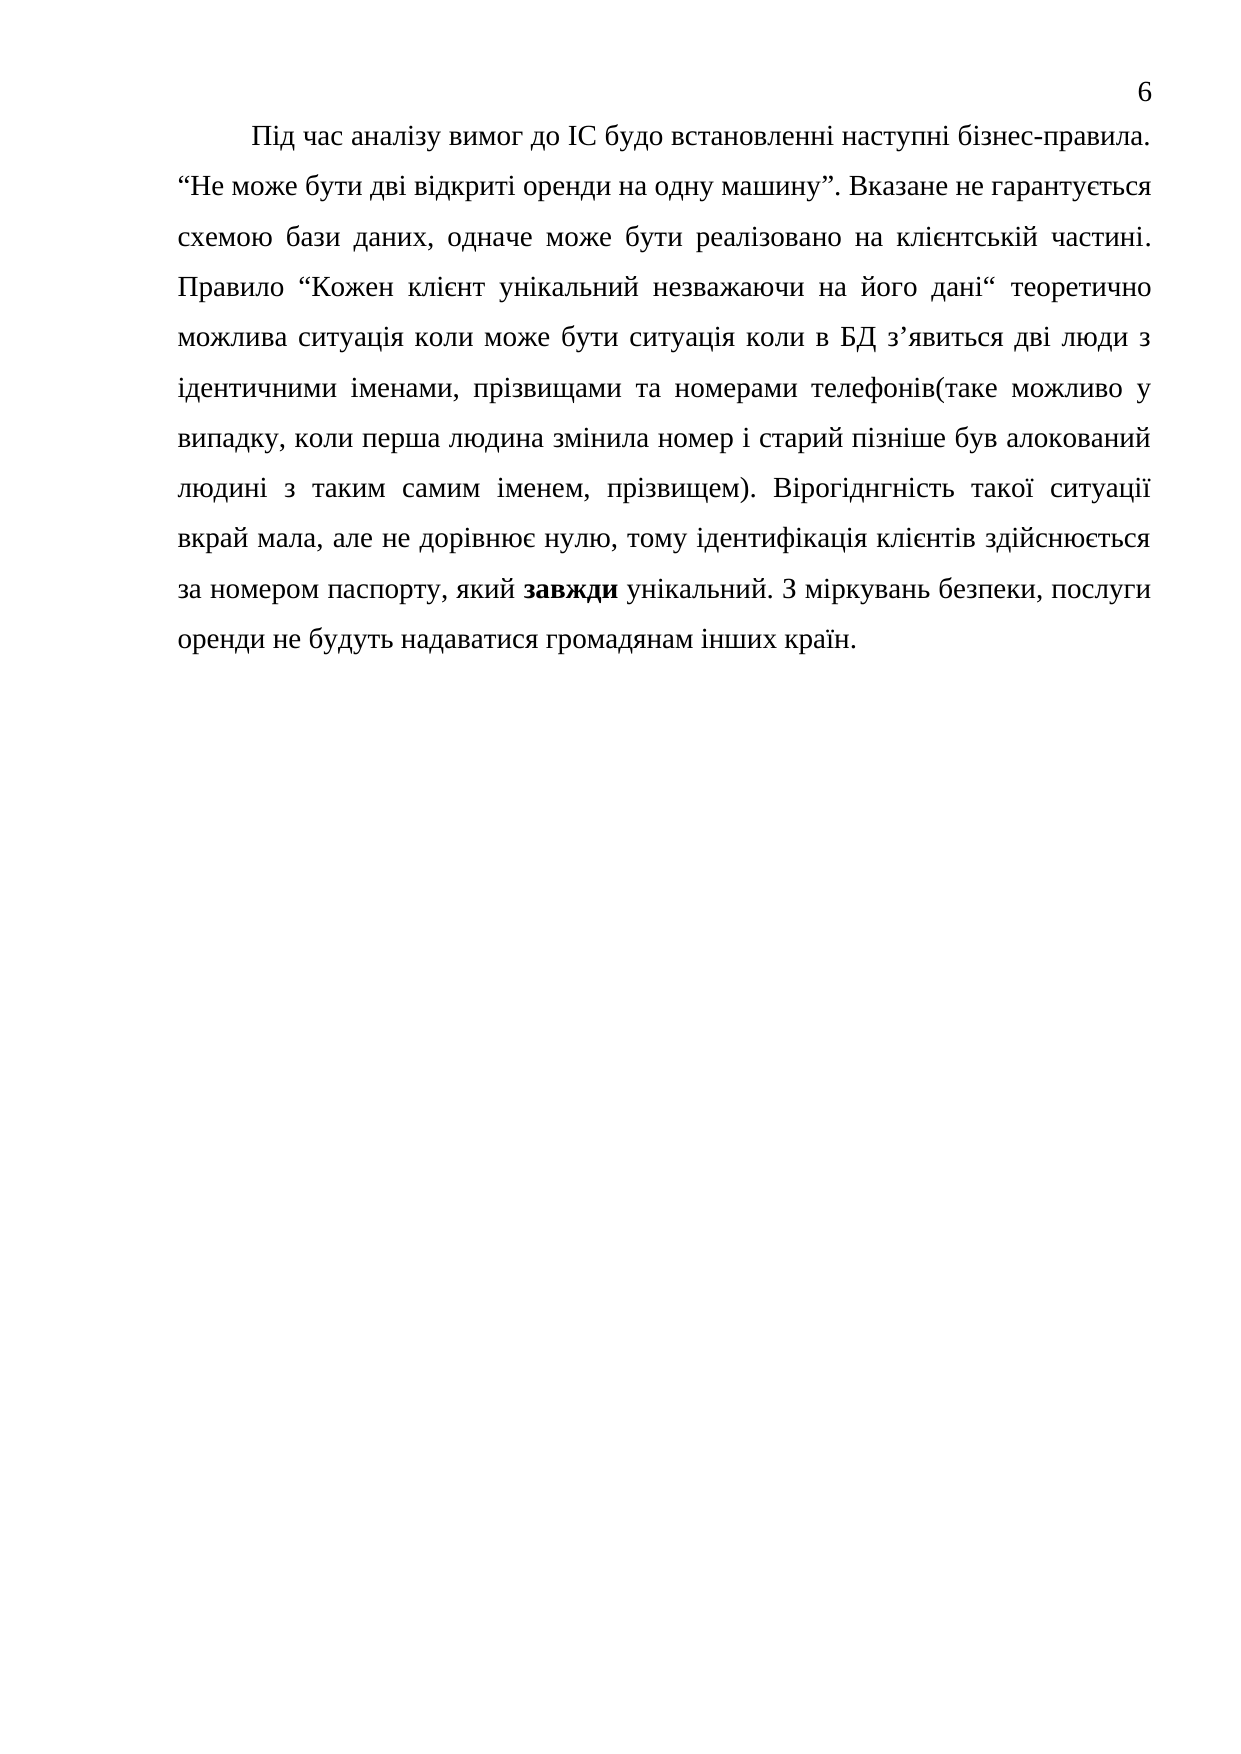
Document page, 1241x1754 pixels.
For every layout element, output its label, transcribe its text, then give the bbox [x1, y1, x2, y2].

text Під час аналізу вимог до ІС будо встановленні наступні бізнес-правила. “Не може бути дві відкриті оренди на одну машину”. Вказане не гарантується схемою бази даних, одначе може бути реалізовано на клієнтській частині. Правило “Кожен клієнт унікальний незважаючи на його дані“ теоретично можлива ситуація коли може бути ситуація коли в БД з’явиться дві люди з ідентичними іменами, прізвищами та номерами телефонів(таке можливо у випадку, коли перша людина змінила номер і старий пізніше був алокований людині з таким самим іменем, прізвищем). Вірогіднгність такої ситуації вкрай мала, але не дорівнює нулю, тому ідентифікація клієнтів здійснюється за номером паспорту, який завжди унікальний. З міркувань безпеки, послуги оренди не будуть надаватися громадянам інших країн. [177, 118, 1152, 655]
